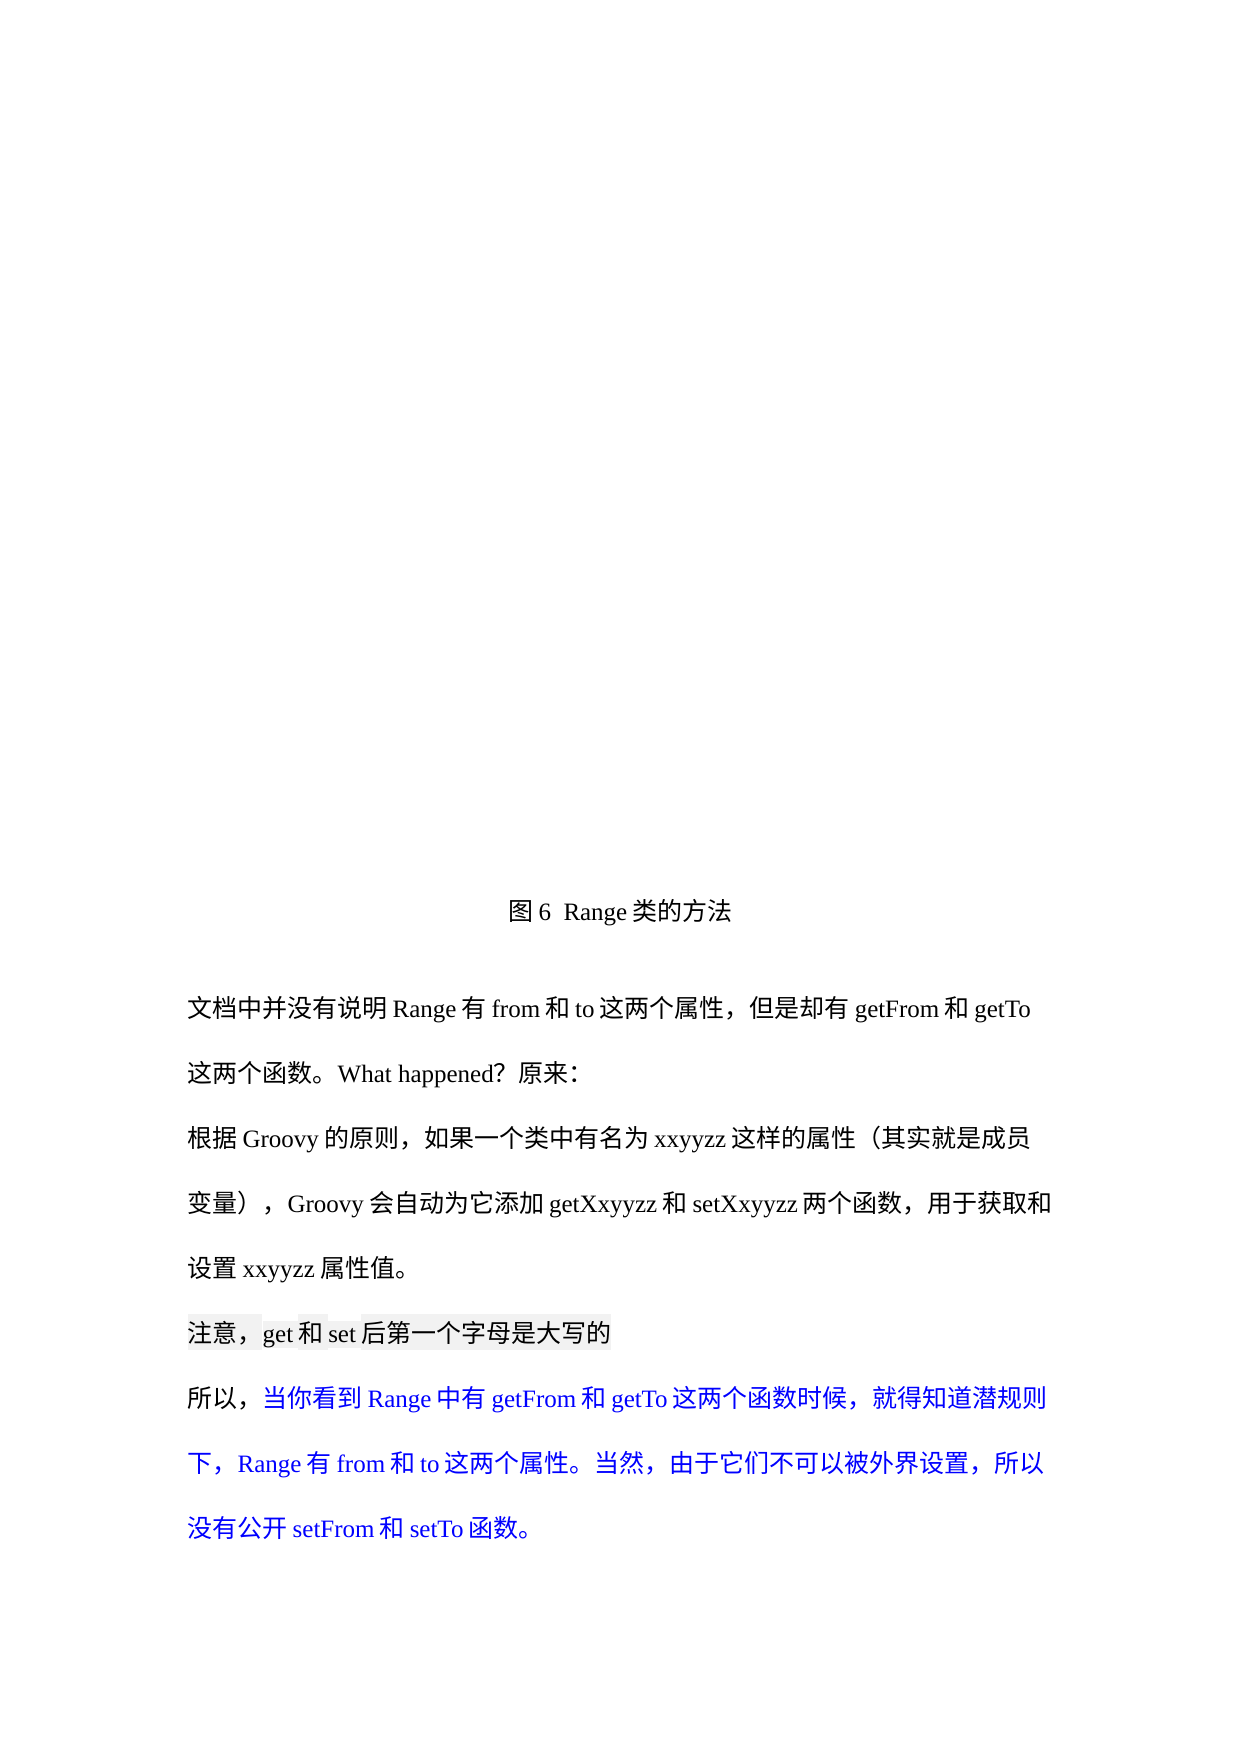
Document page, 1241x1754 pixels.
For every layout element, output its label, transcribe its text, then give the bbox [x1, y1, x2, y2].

text 根据Groovy的原则，如果一个类中有名为xxyyzz这样的属性（其实就是成员变量），Groovy会自动为它添加getXxyyzz和setXxyyzz两个函数，用于获取和设置xxyyzz属性值。 [187, 1104, 1053, 1299]
table_header 图6 Range类的方法 [188, 162, 1053, 942]
text 所以，当你看到Range中有getFrom和getTo这两个函数时候，就得知道潜规则下，Range有from和to这两个属性。当然，由于它们不可以被外界设置，所以没有公开setFrom和setTo函数。 [187, 1364, 1053, 1559]
text 文档中并没有说明Range有from和to这两个属性，但是却有getFrom和getTo这两个函数。What happened？原来： [187, 974, 1053, 1104]
text 注意，get和set后第一个字母是大写的 [187, 1299, 1053, 1364]
